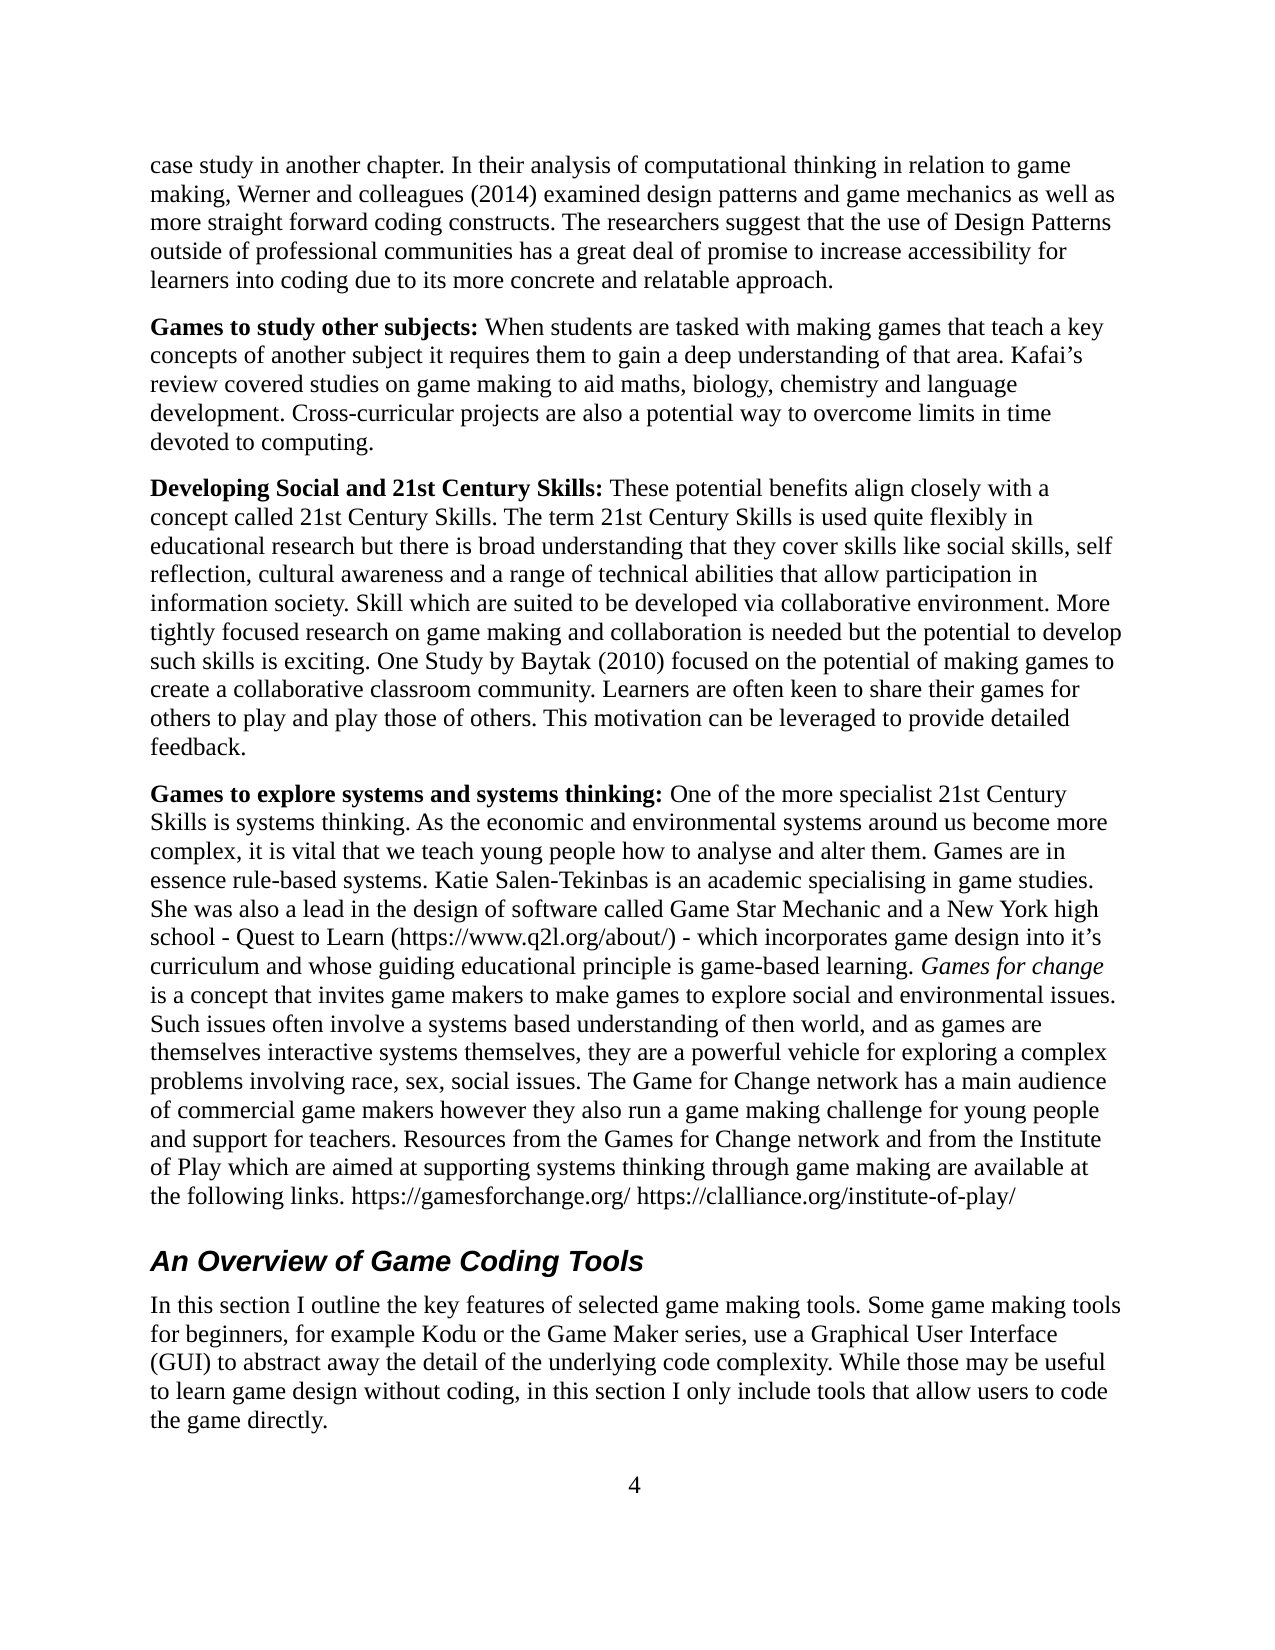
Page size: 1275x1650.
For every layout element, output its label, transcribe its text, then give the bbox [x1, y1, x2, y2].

subtitle An Overview of Game Coding Tools [150, 1244, 1125, 1277]
text Games to study other subjects: When students are tasked with making games that teach a key concepts of another subject it requires them to gain a deep understanding of that area. Kafai’s review covered studies on game making to aid maths, biology, chemistry and language development. Cross-curricular projects are also a potential way to overcome limits in time devoted to computing. [150, 312, 1125, 455]
text Developing Social and 21st Century Skills: These potential benefits align closely with a concept called 21st Century Skills. The term 21st Century Skills is used quite flexibly in educational research but there is broad understanding that they cover skills like social skills, self reflection, cultural awareness and a range of technical abilities that allow participation in information society. Skill which are suited to be developed via collaborative environment. More tightly focused research on game making and collaboration is needed but the potential to develop such skills is exciting. One Study by Baytak (2010) focused on the potential of making games to create a collaborative classroom community. Learners are often keen to share their games for others to play and play those of others. This motivation can be leveraged to provide detailed feedback. [150, 473, 1125, 761]
text Games to explore systems and systems thinking: One of the more specialist 21st Century Skills is systems thinking. As the economic and environmental systems around us become more complex, it is vital that we teach young people how to analyse and alter them. Games are in essence rule-based systems. Katie Salen-Tekinbas is an academic specialising in game studies. She was also a lead in the design of software called Game Star Mechanic and a New York high school - Quest to Learn (https://www.q2l.org/about/) - which incorporates game design into it’s curriculum and whose guiding educational principle is game-based learning. Games for change is a concept that invites game makers to make games to explore social and environmental issues. Such issues often involve a systems based understanding of then world, and as games are themselves interactive systems themselves, they are a powerful vehicle for exploring a complex problems involving race, sex, social issues. The Game for Change network has a main audience of commercial game makers however they also run a game making challenge for young people and support for teachers. Resources from the Games for Change network and from the Institute of Play which are aimed at supporting systems thinking through game making are available at the following links. https://gamesforchange.org/ https://clalliance.org/institute-of-play/ [150, 779, 1125, 1210]
text In this section I outline the key features of selected game making tools. Some game making tools for beginners, for example Kodu or the Game Maker series, use a Graphical User Interface (GUI) to abstract away the detail of the underlying code complexity. While those may be useful to learn game design without coding, in this section I only include tools that allow users to code the game directly. [150, 1290, 1125, 1434]
text case study in another chapter. In their analysis of computational thinking in relation to game making, Werner and colleagues (2014) examined design patterns and game mechanics as well as more straight forward coding constructs. The researchers suggest that the use of Design Patterns outside of professional communities has a great deal of promise to increase accessibility for learners into coding due to its more concrete and relatable approach. [150, 150, 1125, 294]
